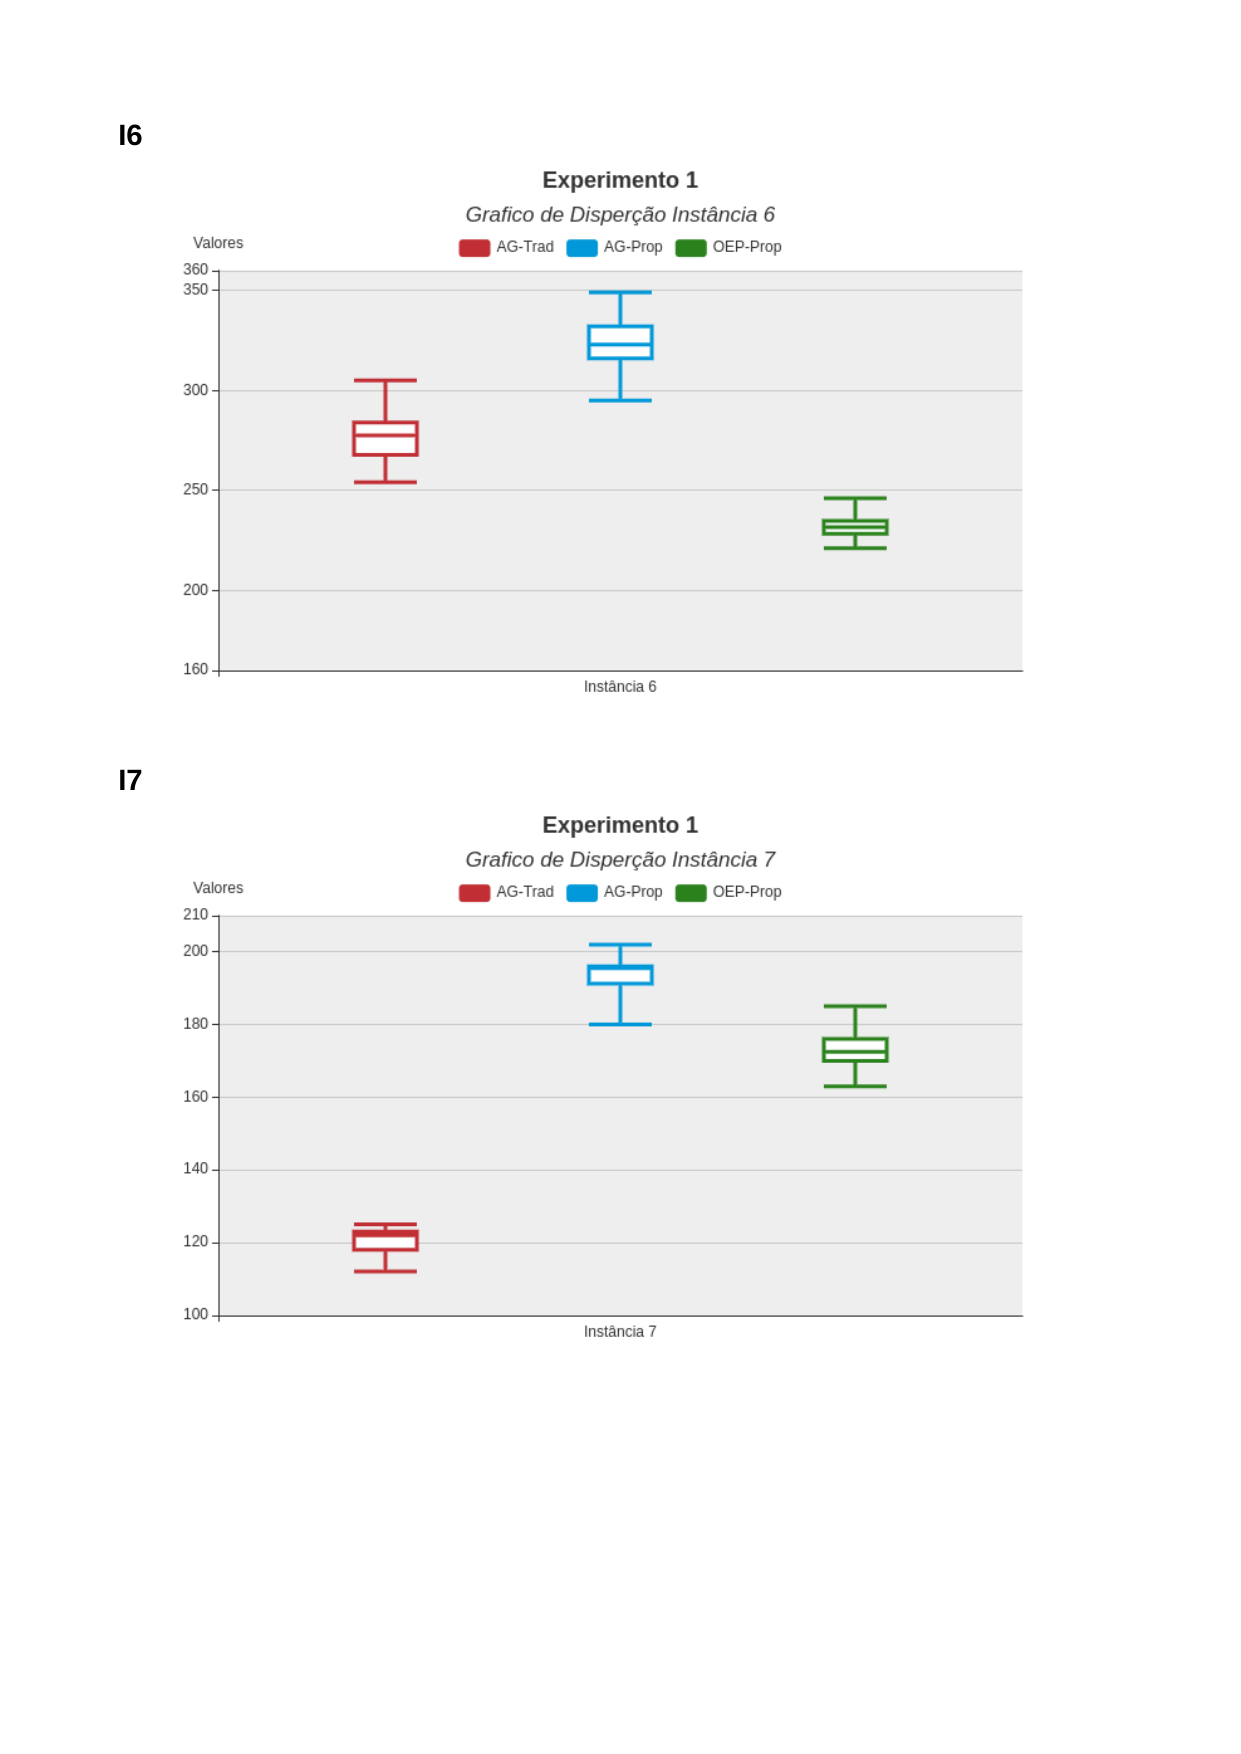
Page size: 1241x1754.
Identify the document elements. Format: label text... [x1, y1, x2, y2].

picture [118, 164, 1123, 697]
picture [118, 809, 1123, 1342]
subtitle I6 [118, 118, 1122, 152]
subtitle I7 [118, 763, 1122, 797]
